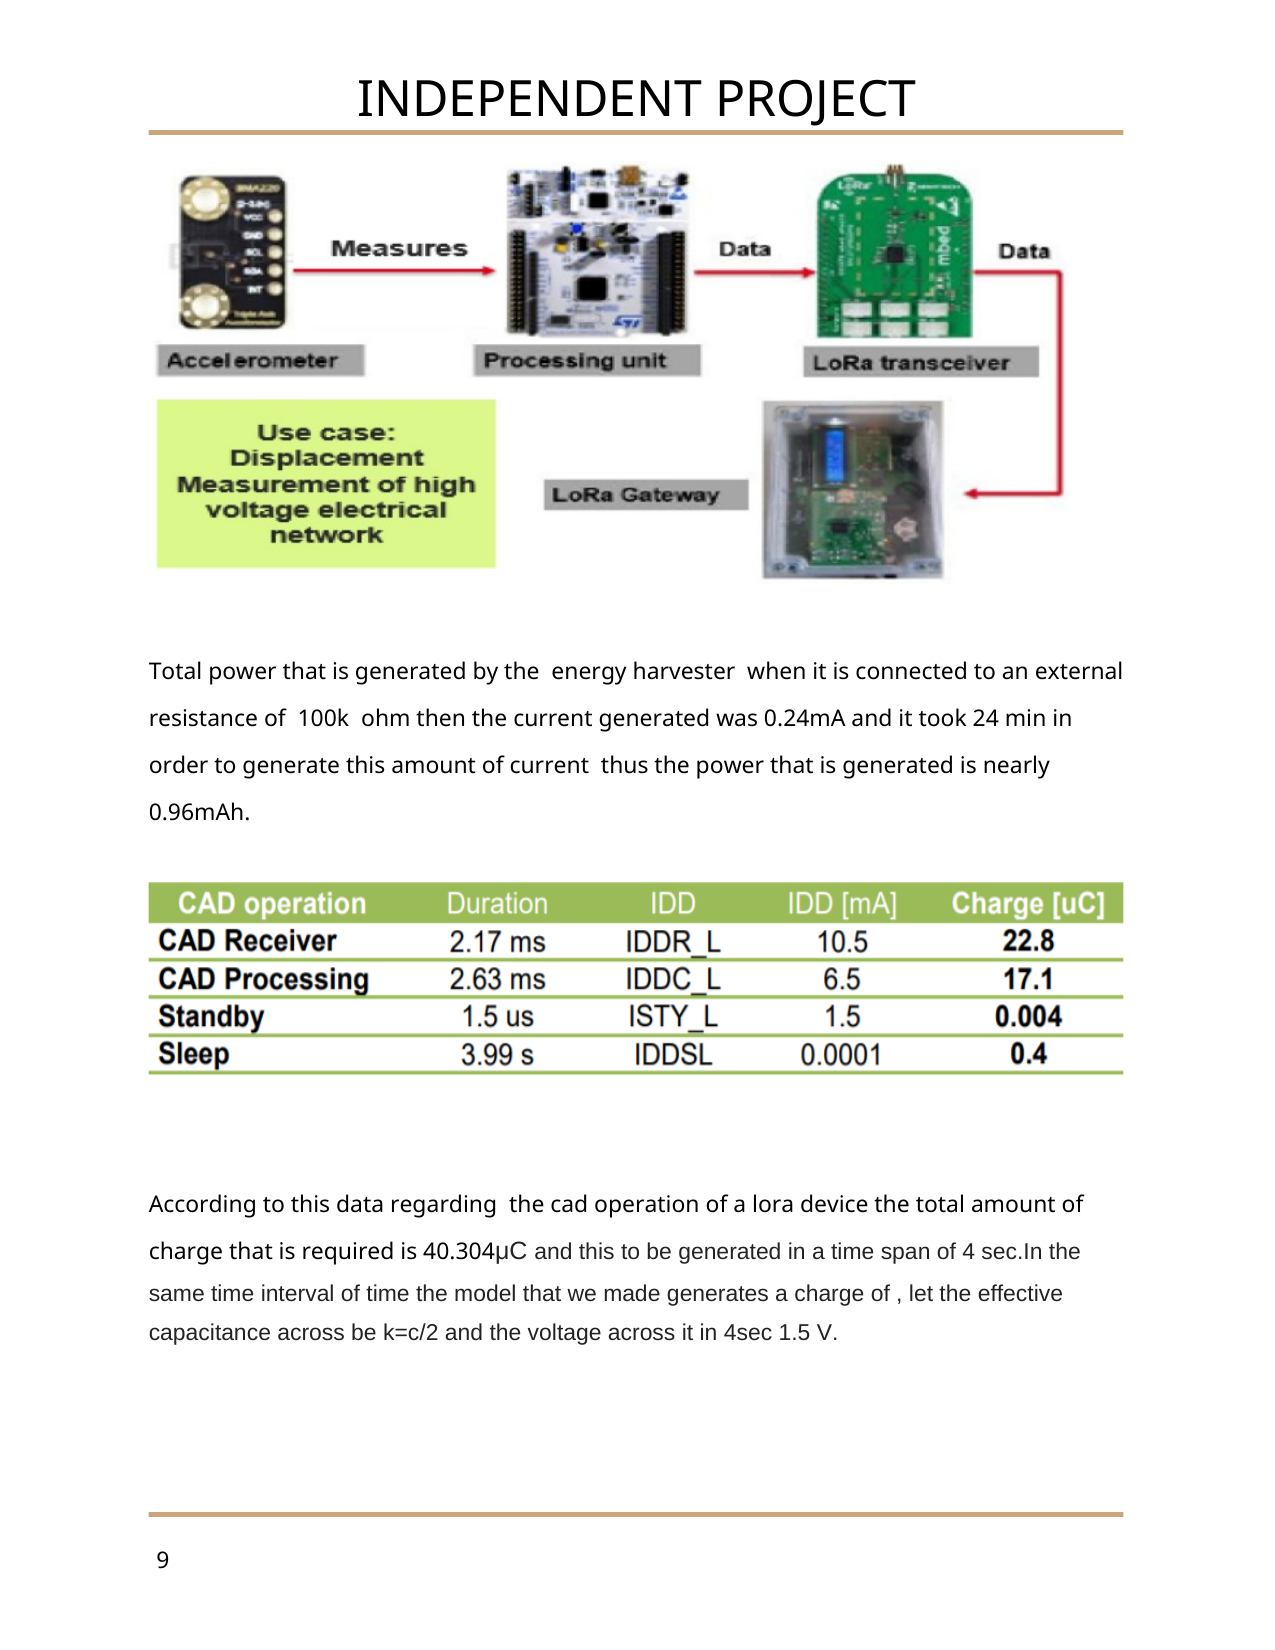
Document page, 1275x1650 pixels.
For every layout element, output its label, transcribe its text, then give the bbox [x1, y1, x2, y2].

picture [150, 161, 1068, 584]
picture [148, 863, 1124, 1085]
text Total power that is generated by the energy harvester when it is connected to an external resistance of 100k ohm then the current generated was 0.24mA and it took 24 min in order to generate this amount of current thus the power that is generated is nearly 0.96mAh. [148, 655, 1125, 827]
picture [148, 130, 1124, 135]
text According to this data regarding the cad operation of a lora device the total amount of charge that is required is 40.304μC and this to be generated in a time span of 4 sec.In the same time interval of time the model that we made generates a charge of , let the effective capacitance across be k=c/2 and the voltage across it in 4sec 1.5 V. [148, 1188, 1125, 1345]
picture [148, 1512, 1124, 1517]
